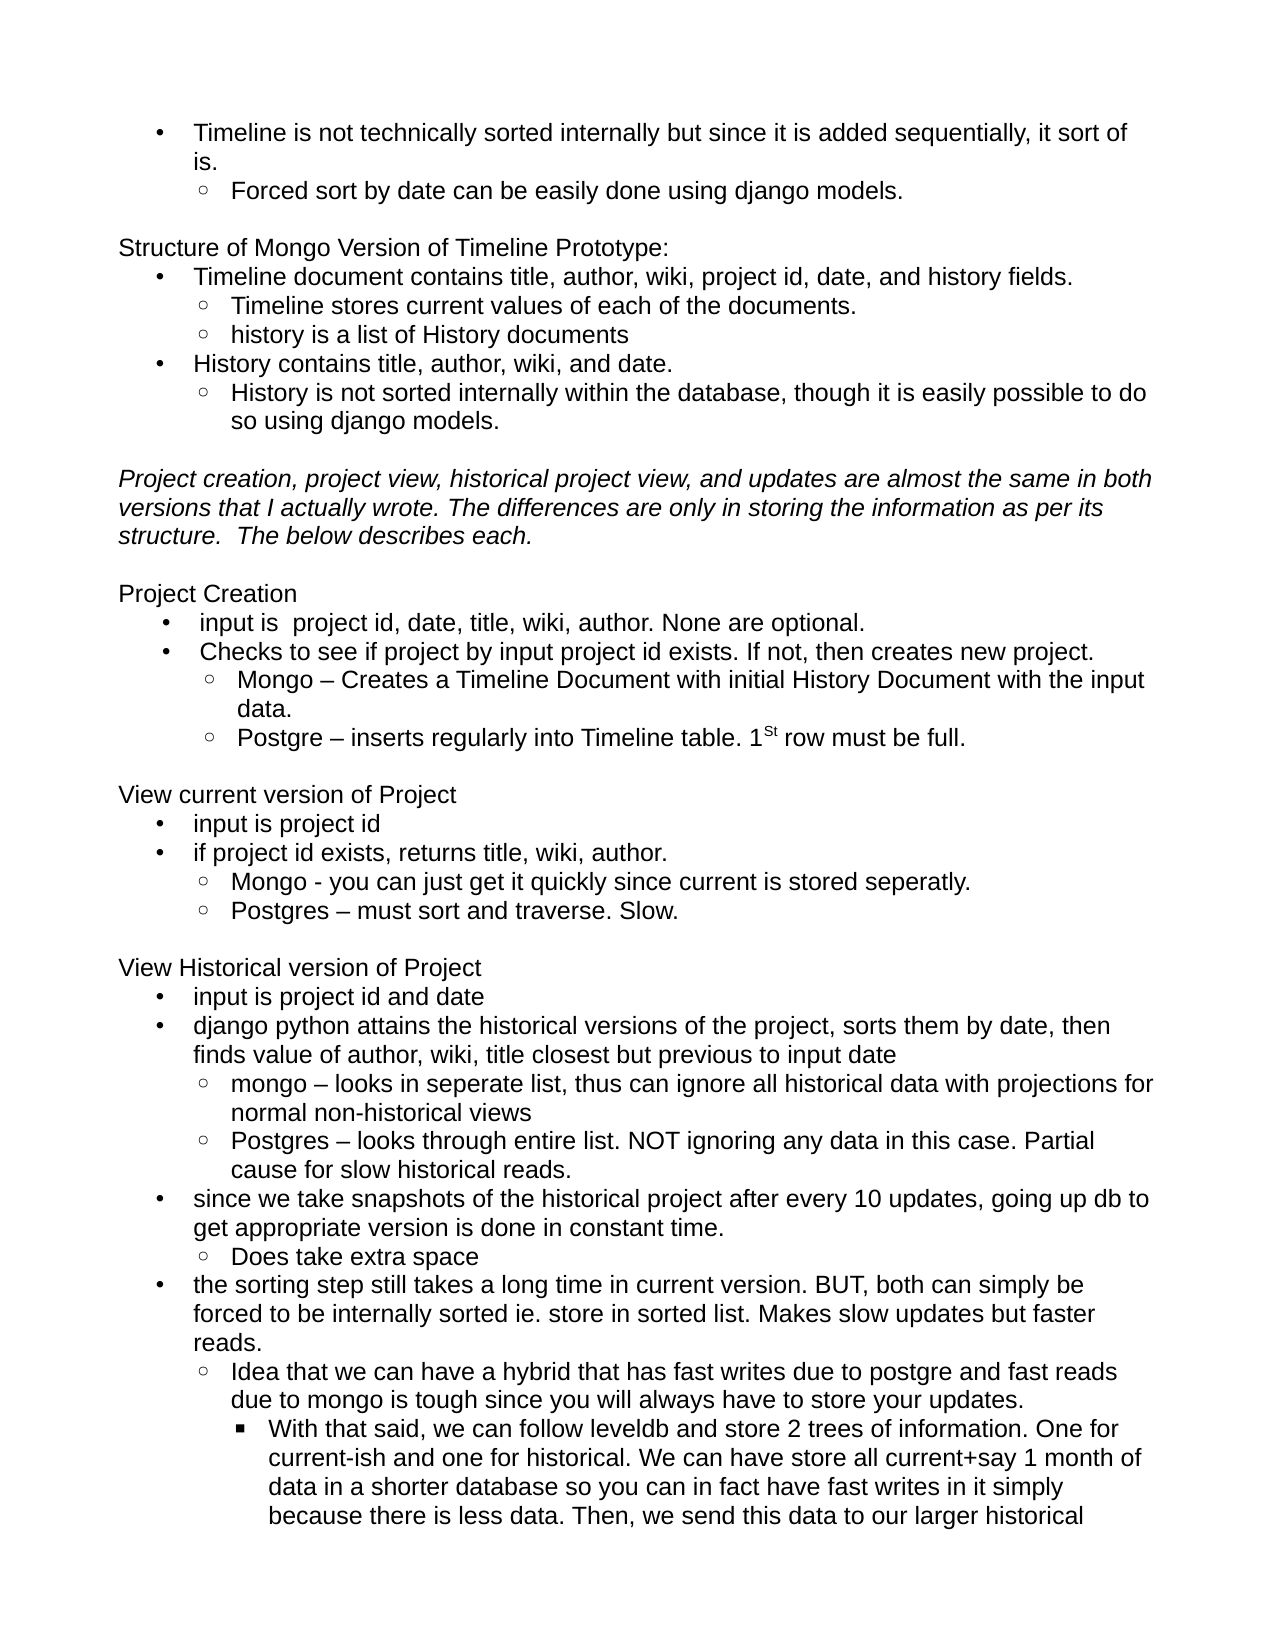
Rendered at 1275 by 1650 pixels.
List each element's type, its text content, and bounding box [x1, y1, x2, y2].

list Does take extra space [193, 1241, 1157, 1270]
list history is a list of History documents [193, 320, 1157, 349]
list Forced sort by date can be easily done using django models. [193, 176, 1157, 204]
list With that said, we can follow leveldb and store 2 trees of information. One for current-ish and one for historical. We can have store all current+say 1 month of data in a shorter database so you can in fact have fast writes in it simply because there is less data. Then, we send this data to our larger historical [231, 1414, 1157, 1529]
text Project creation, project view, historical project view, and updates are almost the same in both versions that I actually wrote. The differences are only in storing the information as per its structure. The below describes each. [118, 464, 1157, 550]
text View Historical version of Project [118, 953, 1157, 982]
list History is not sorted internally within the database, though it is easily possible to do so using django models. [193, 377, 1157, 435]
list Mongo - you can just get it quickly since current is stored seperatly. [193, 867, 1157, 896]
list Postgres – looks through entire list. NOT ignoring any data in this case. Partial cause for slow historical reads. [193, 1126, 1157, 1184]
list input is project id [156, 809, 1157, 838]
list History contains title, author, wiki, and date. [156, 349, 1157, 377]
list input is project id, date, title, wiki, author. None are optional. [162, 608, 1157, 636]
list input is project id and date [156, 982, 1157, 1011]
list Postgre – inserts regularly into Timeline table. 1St row must be full. [199, 723, 1157, 752]
list Timeline stores current values of each of the documents. [193, 291, 1157, 320]
list Timeline document contains title, author, wiki, project id, date, and history fields. [156, 262, 1157, 291]
list since we take snapshots of the historical project after every 10 updates, going up db to get appropriate version is done in constant time. [156, 1184, 1157, 1241]
list the sorting step still takes a long time in current version. BUT, both can simply be forced to be internally sorted ie. store in sorted list. Makes slow updates but faster reads. [156, 1270, 1157, 1357]
list Timeline is not technically sorted internally but since it is added sequentially, it sort of is. [156, 118, 1157, 176]
text Project Creation [118, 579, 1157, 608]
list Postgres – must sort and traverse. Slow. [193, 896, 1157, 925]
list if project id exists, returns title, wiki, author. [156, 838, 1157, 867]
list Checks to see if project by input project id exists. If not, then creates new project. [162, 636, 1157, 665]
list Idea that we can have a hybrid that has fast writes due to postgre and fast reads due to mongo is tough since you will always have to store your updates. [193, 1357, 1157, 1414]
text View current version of Project [118, 781, 1157, 809]
list mongo – looks in seperate list, thus can ignore all historical data with projections for normal non-historical views [193, 1069, 1157, 1126]
list django python attains the historical versions of the project, sorts them by date, then finds value of author, wiki, title closest but previous to input date [156, 1011, 1157, 1069]
text Structure of Mongo Version of Timeline Prototype: [118, 233, 1157, 262]
list Mongo – Creates a Timeline Document with initial History Document with the input data. [199, 665, 1157, 723]
